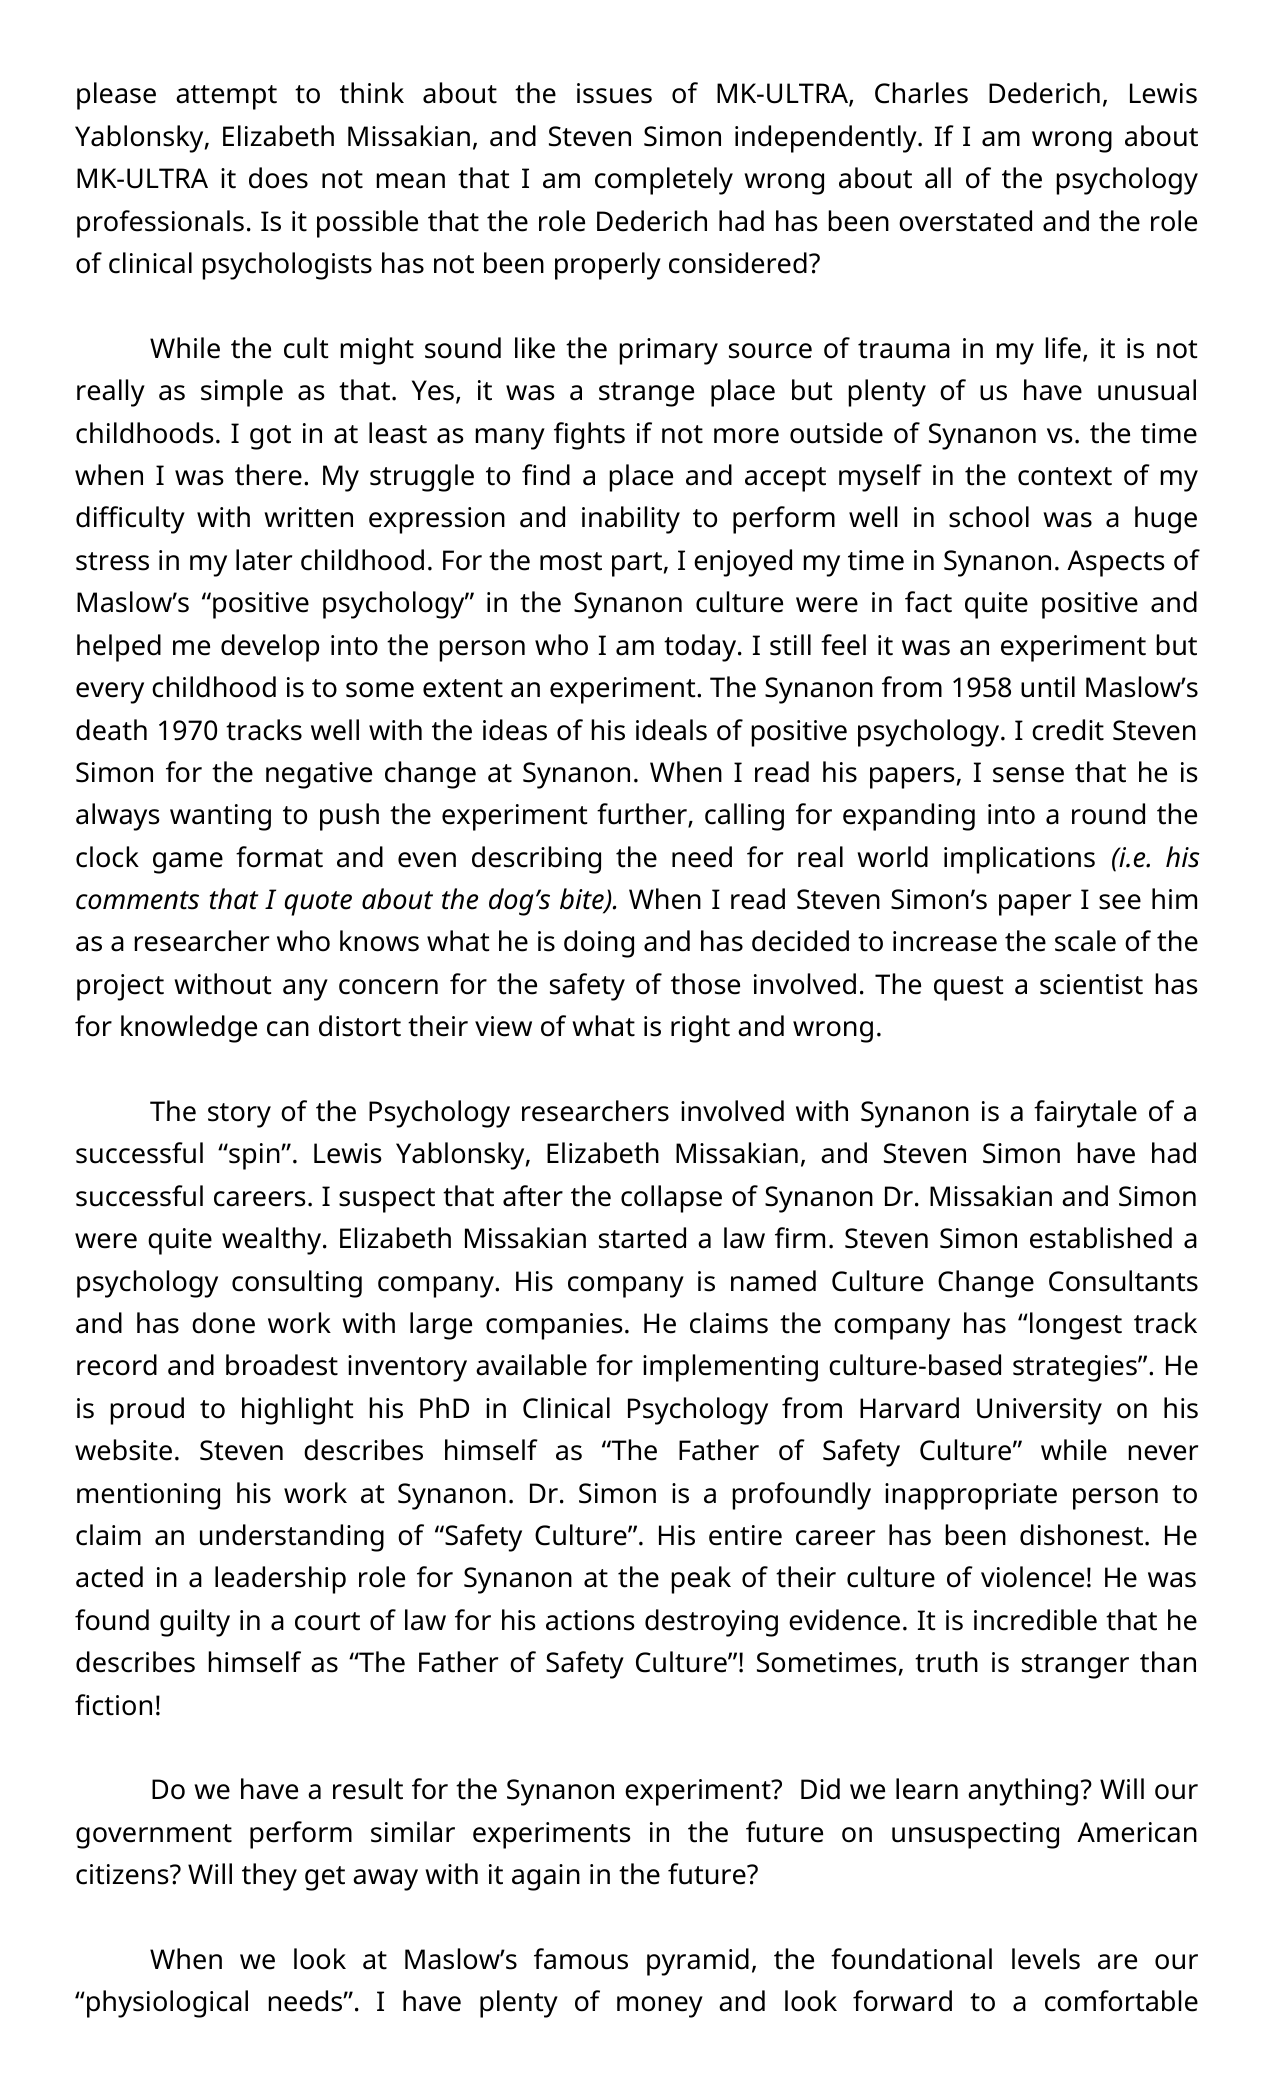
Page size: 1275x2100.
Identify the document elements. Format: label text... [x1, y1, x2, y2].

text The story of the Psychology researchers involved with Synanon is a fairytale of a successful “spin”. Lewis Yablonsky, Elizabeth Missakian, and Steven Simon have had successful careers. I suspect that after the collapse of Synanon Dr. Missakian and Simon were quite wealthy. Elizabeth Missakian started a law firm. Steven Simon established a psychology consulting company. His company is named Culture Change Consultants and has done work with large companies. He claims the company has “longest track record and broadest inventory available for implementing culture-based strategies”. He is proud to highlight his PhD in Clinical Psychology from Harvard University on his website. Steven describes himself as “The Father of Safety Culture” while never mentioning his work at Synanon. Dr. Simon is a profoundly inappropriate person to claim an understanding of “Safety Culture”. His entire career has been dishonest. He acted in a leadership role for Synanon at the peak of their culture of violence! He was found guilty in a court of law for his actions destroying evidence. It is incredible that he describes himself as “The Father of Safety Culture”! Sometimes, truth is stranger than fiction! [75, 1092, 1200, 1723]
text When we look at Maslow’s famous pyramid, the foundational levels are our “physiological needs”. I have plenty of money and look forward to a comfortable [75, 1940, 1200, 2020]
text Do we have a result for the Synanon experiment? Did we learn anything? Will our government perform similar experiments in the future on unsuspecting American citizens? Will they get away with it again in the future? [75, 1771, 1200, 1892]
text While the cult might sound like the primary source of trauma in my life, it is not really as simple as that. Yes, it was a strange place but plenty of us have unusual childhoods. I got in at least as many fights if not more outside of Synanon vs. the time when I was there. My struggle to find a place and accept myself in the context of my difficulty with written expression and inability to perform well in school was a huge stress in my later childhood. For the most part, I enjoyed my time in Synanon. Aspects of Maslow’s “positive psychology” in the Synanon culture were in fact quite positive and helped me develop into the person who I am today. I still feel it was an experiment but every childhood is to some extent an experiment. The Synanon from 1958 until Maslow’s death 1970 tracks well with the ideas of his ideals of positive psychology. I credit Steven Simon for the negative change at Synanon. When I read his papers, I sense that he is always wanting to push the experiment further, calling for expanding into a round the clock game format and even describing the need for real world implications (i.e. his comments that I quote about the dog’s bite). When I read Steven Simon’s paper I see him as a researcher who knows what he is doing and has decided to increase the scale of the project without any concern for the safety of those involved. The quest a scientist has for knowledge can distort their view of what is right and wrong. [75, 329, 1200, 1044]
text please attempt to think about the issues of MK-ULTRA, Charles Dederich, Lewis Yablonsky, Elizabeth Missakian, and Steven Simon independently. If I am wrong about MK-ULTRA it does not mean that I am completely wrong about all of the psychology professionals. Is it possible that the role Dederich had has been overstated and the role of clinical psychologists has not been properly considered? [75, 75, 1200, 281]
